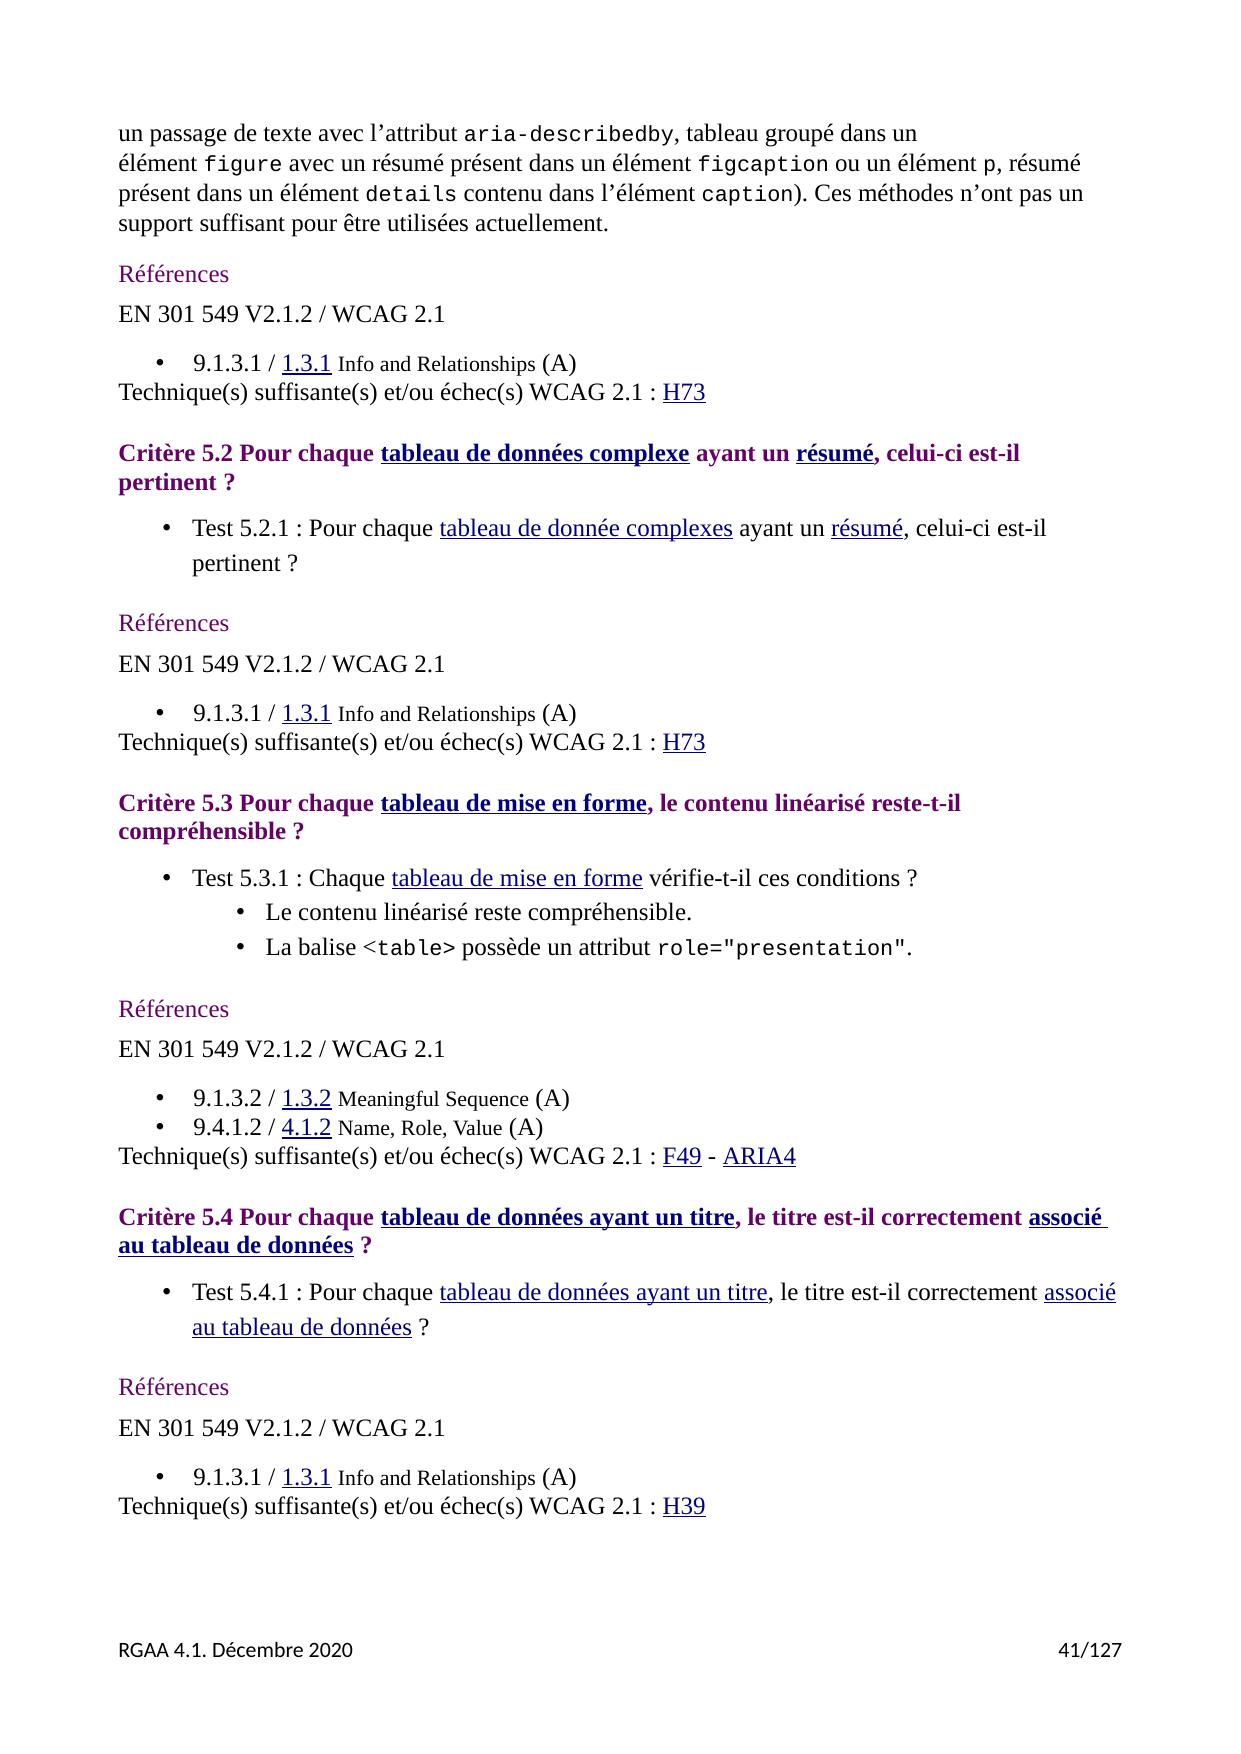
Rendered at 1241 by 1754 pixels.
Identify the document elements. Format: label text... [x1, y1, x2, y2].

text Technique(s) suffisante(s) et/ou échec(s) WCAG 2.1 : H39 [118, 1491, 1122, 1519]
subtitle Références [118, 994, 1122, 1023]
list 9.4.1.2 / 4.1.2 Name, Role, Value (A) [156, 1112, 1122, 1141]
subtitle Critère 5.4 Pour chaque tableau de données ayant un titre, le titre est-il correctement associé au tableau de données ? [118, 1202, 1122, 1259]
list 9.1.3.1 / 1.3.1 Info and Relationships (A) [156, 1462, 1122, 1491]
text Technique(s) suffisante(s) et/ou échec(s) WCAG 2.1 : H73 [118, 727, 1122, 756]
list 9.1.3.1 / 1.3.1 Info and Relationships (A) [156, 698, 1122, 727]
subtitle Références [118, 1372, 1122, 1401]
list La balise <table> possède un attribut role="presentation". [236, 932, 1122, 962]
text EN 301 549 V2.1.2 / WCAG 2.1 [118, 1413, 1122, 1442]
subtitle Critère 5.3 Pour chaque tableau de mise en forme, le contenu linéarisé reste-t-il compréhensible ? [118, 788, 1122, 845]
list Le contenu linéarisé reste compréhensible. [236, 897, 1122, 926]
text EN 301 549 V2.1.2 / WCAG 2.1 [118, 649, 1122, 678]
list Test 5.3.1 : Chaque tableau de mise en forme vérifie-t-il ces conditions ? [162, 863, 1122, 892]
text Technique(s) suffisante(s) et/ou échec(s) WCAG 2.1 : F49 - ARIA4 [118, 1141, 1122, 1170]
text EN 301 549 V2.1.2 / WCAG 2.1 [118, 1034, 1122, 1063]
text un passage de texte avec l’attribut aria-describedby, tableau groupé dans un élément figure avec un résumé présent dans un élément figcaption ou un élément p, résumé présent dans un élément details contenu dans l’élément caption). Ces méthodes n’ont pas un support suffisant pour être utilisées actuellement. [118, 118, 1122, 237]
subtitle Références [118, 259, 1122, 287]
text EN 301 549 V2.1.2 / WCAG 2.1 [118, 299, 1122, 328]
list 9.1.3.1 / 1.3.1 Info and Relationships (A) [156, 348, 1122, 377]
subtitle Références [118, 608, 1122, 637]
subtitle Critère 5.2 Pour chaque tableau de données complexe ayant un résumé, celui-ci est-il pertinent ? [118, 438, 1122, 495]
text Technique(s) suffisante(s) et/ou échec(s) WCAG 2.1 : H73 [118, 377, 1122, 406]
list Test 5.2.1 : Pour chaque tableau de donnée complexes ayant un résumé, celui-ci est-il pertinent ? [162, 513, 1122, 576]
list 9.1.3.2 / 1.3.2 Meaningful Sequence (A) [156, 1083, 1122, 1112]
list Test 5.4.1 : Pour chaque tableau de données ayant un titre, le titre est-il correctement associé au tableau de données ? [162, 1277, 1122, 1340]
